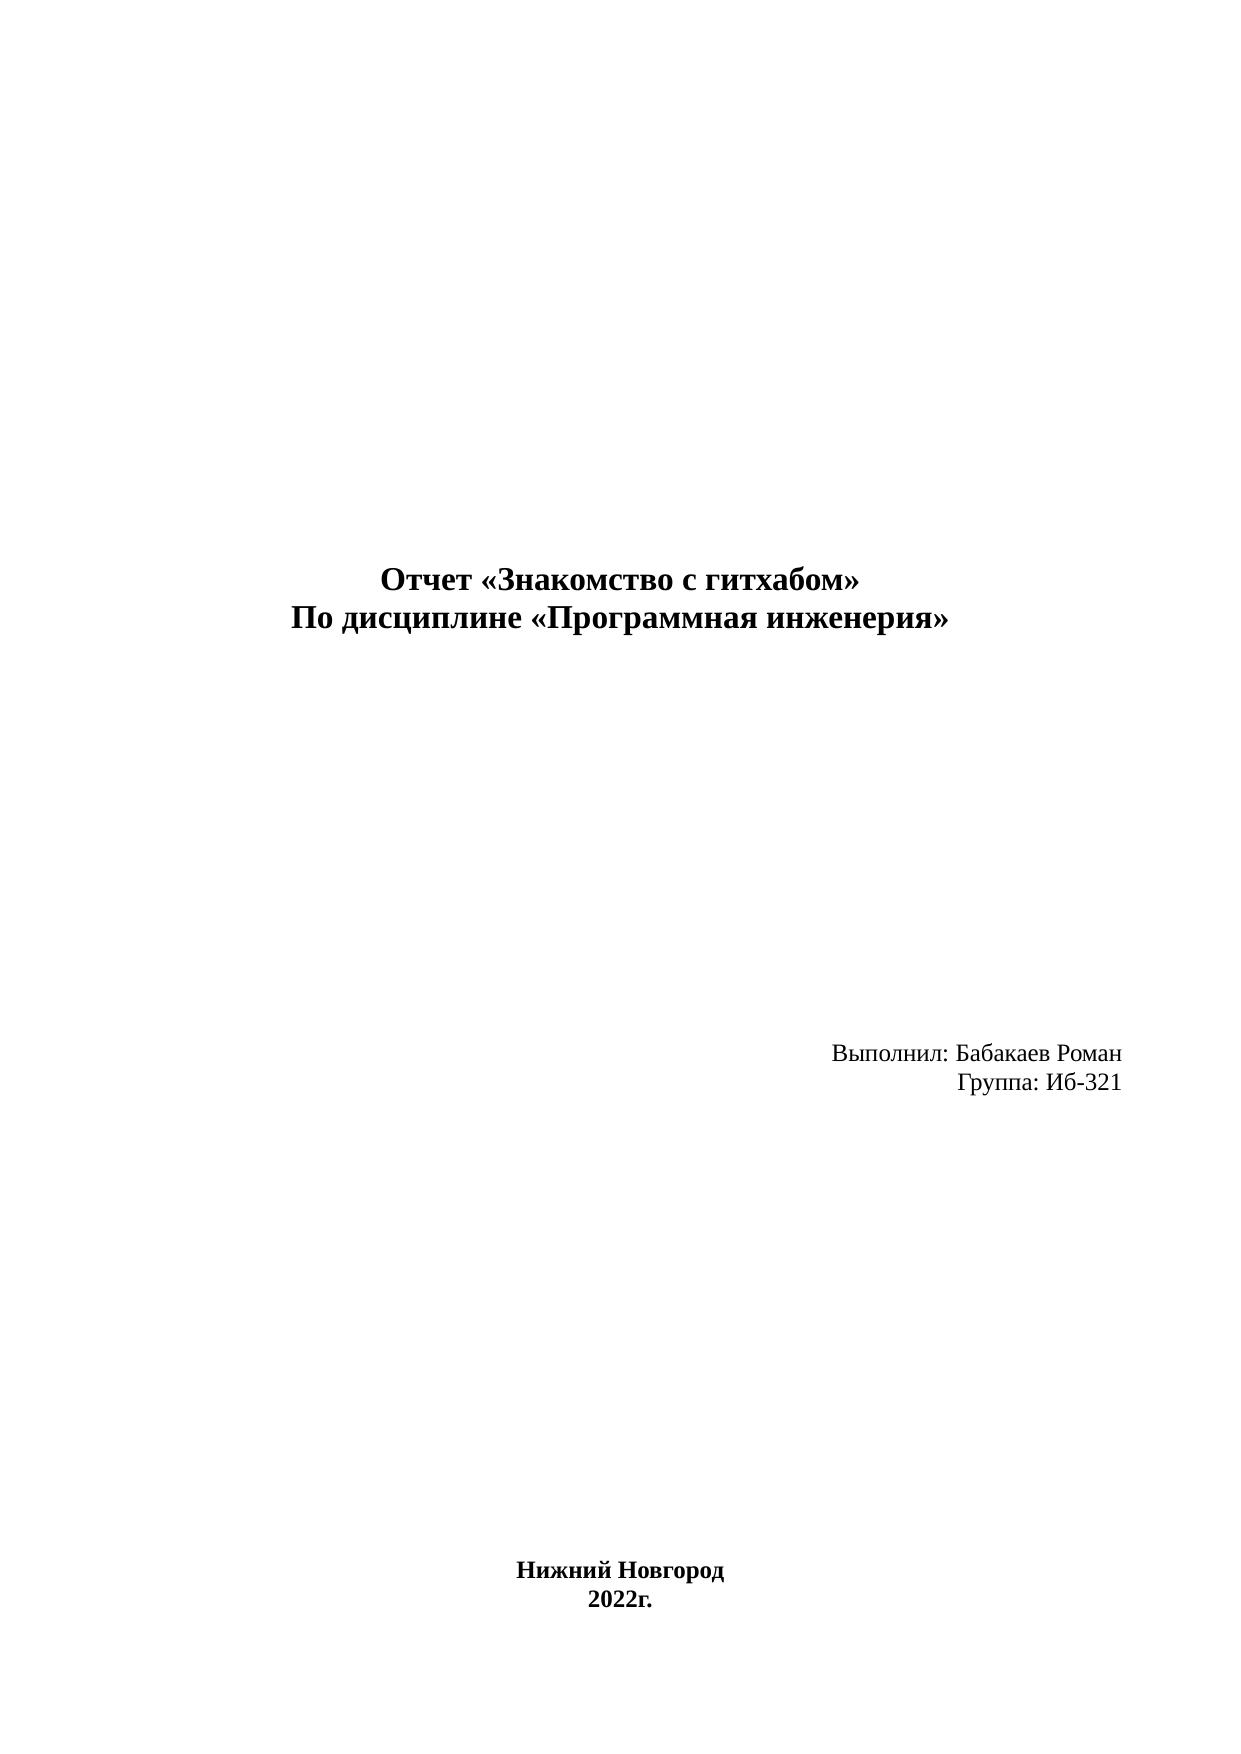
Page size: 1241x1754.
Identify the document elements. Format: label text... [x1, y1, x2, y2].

text Отчет «Знакомство с гитхабом» [118, 559, 1122, 597]
text Выполнил: Бабакаев Роман [118, 1038, 1122, 1067]
text 2022г. [118, 1584, 1122, 1613]
text Группа: Иб-321 [118, 1067, 1122, 1096]
text Нижний Новгород [118, 1556, 1122, 1584]
text По дисциплине «Программная инженерия» [118, 597, 1122, 636]
